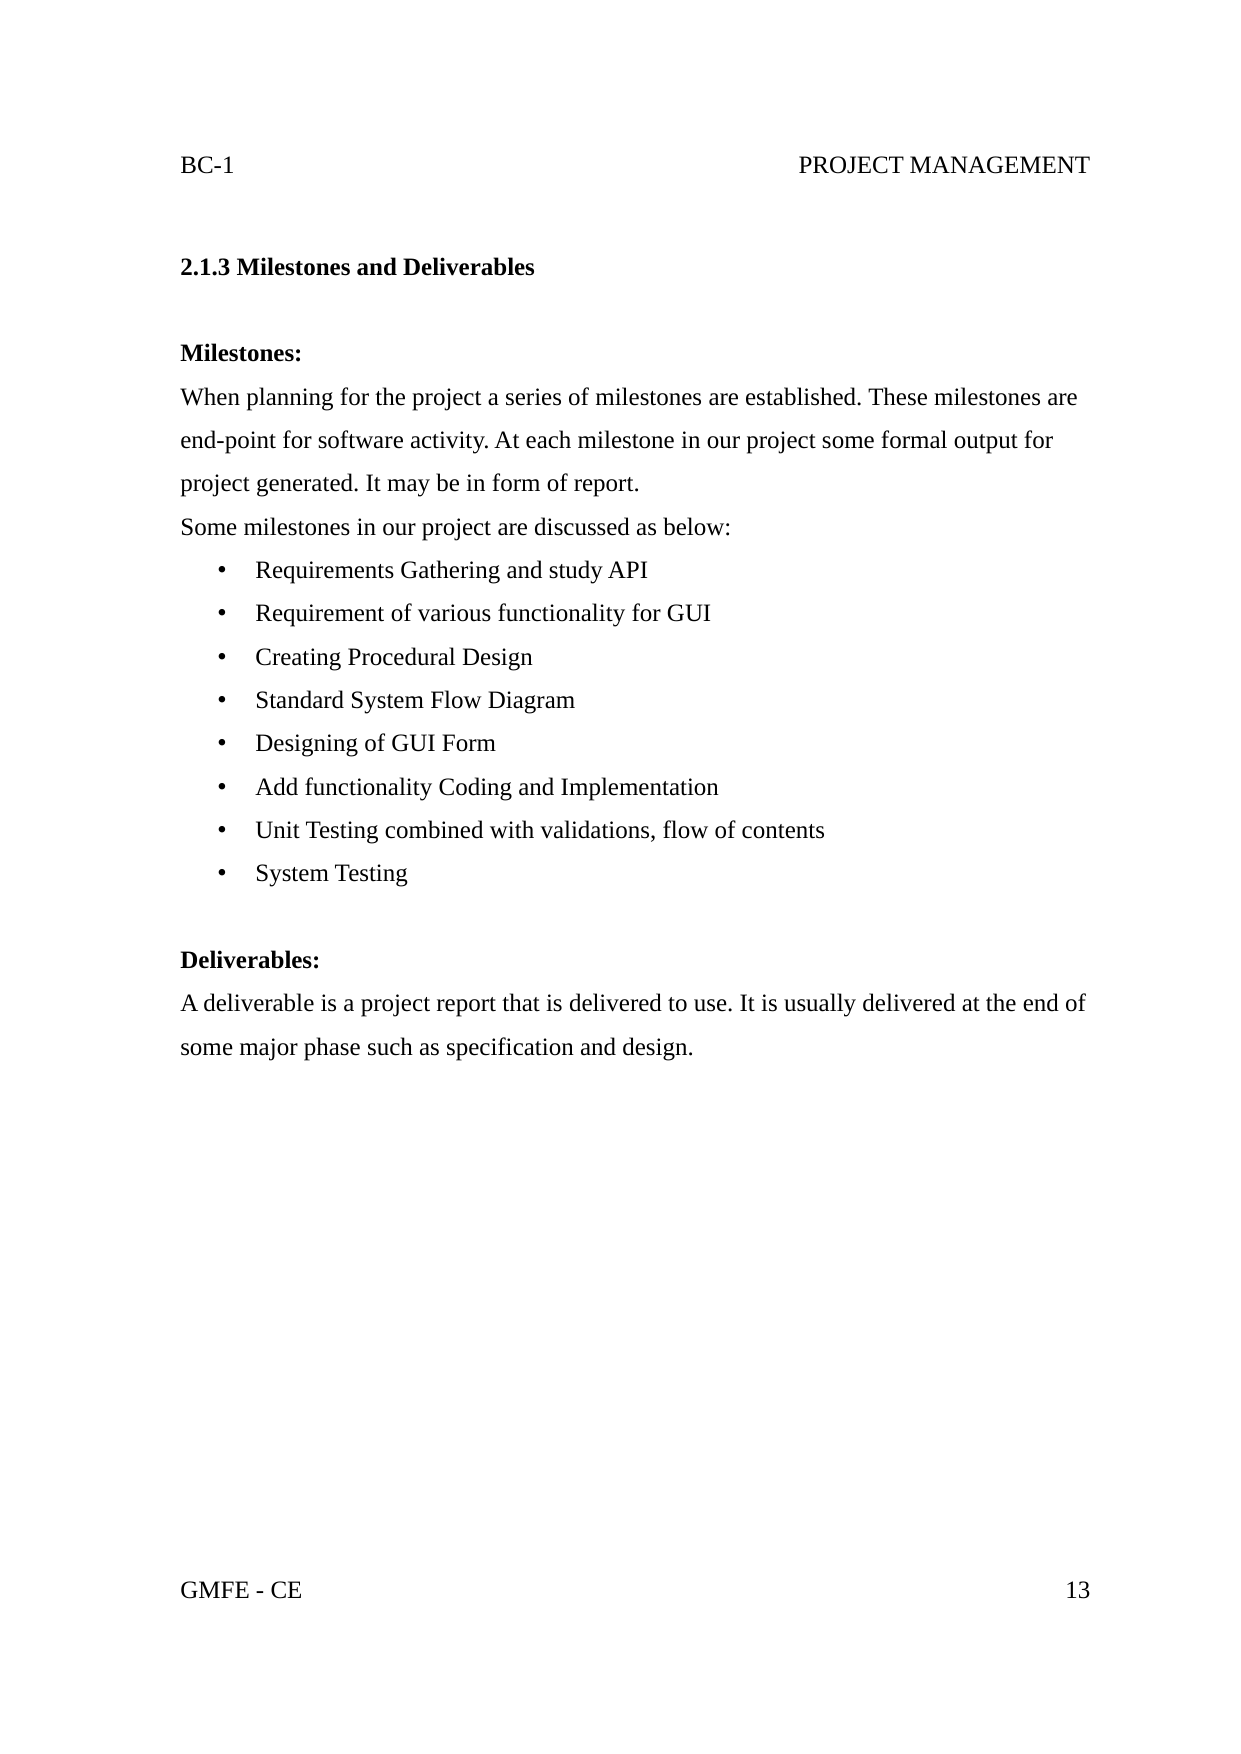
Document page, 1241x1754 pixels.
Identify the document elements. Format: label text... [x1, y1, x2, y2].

text end-point for software activity. At each milestone in our project some formal output for [180, 425, 1090, 454]
list Unit Testing combined with validations, flow of contents [218, 815, 1090, 844]
text Deliverables: [180, 945, 1090, 974]
text project generated. It may be in form of report. [180, 468, 1090, 497]
text some major phase such as specification and design. [180, 1032, 1090, 1060]
text Milestones: [180, 338, 1090, 367]
text A deliverable is a project report that is delivered to use. It is usually delivered at the end of [180, 988, 1090, 1017]
list Add functionality Coding and Implementation [218, 772, 1090, 800]
list Requirements Gathering and study API [218, 555, 1090, 584]
text Some milestones in our project are discussed as below: [180, 512, 1090, 540]
text 2.1.3 Milestones and Deliverables [180, 252, 1090, 280]
list System Testing [218, 858, 1090, 887]
list Standard System Flow Diagram [218, 685, 1090, 714]
list Requirement of various functionality for GUI [218, 598, 1090, 627]
text When planning for the project a series of milestones are established. These milestones are [180, 382, 1090, 410]
list Designing of GUI Form [218, 728, 1090, 757]
list Creating Procedural Design [218, 642, 1090, 670]
